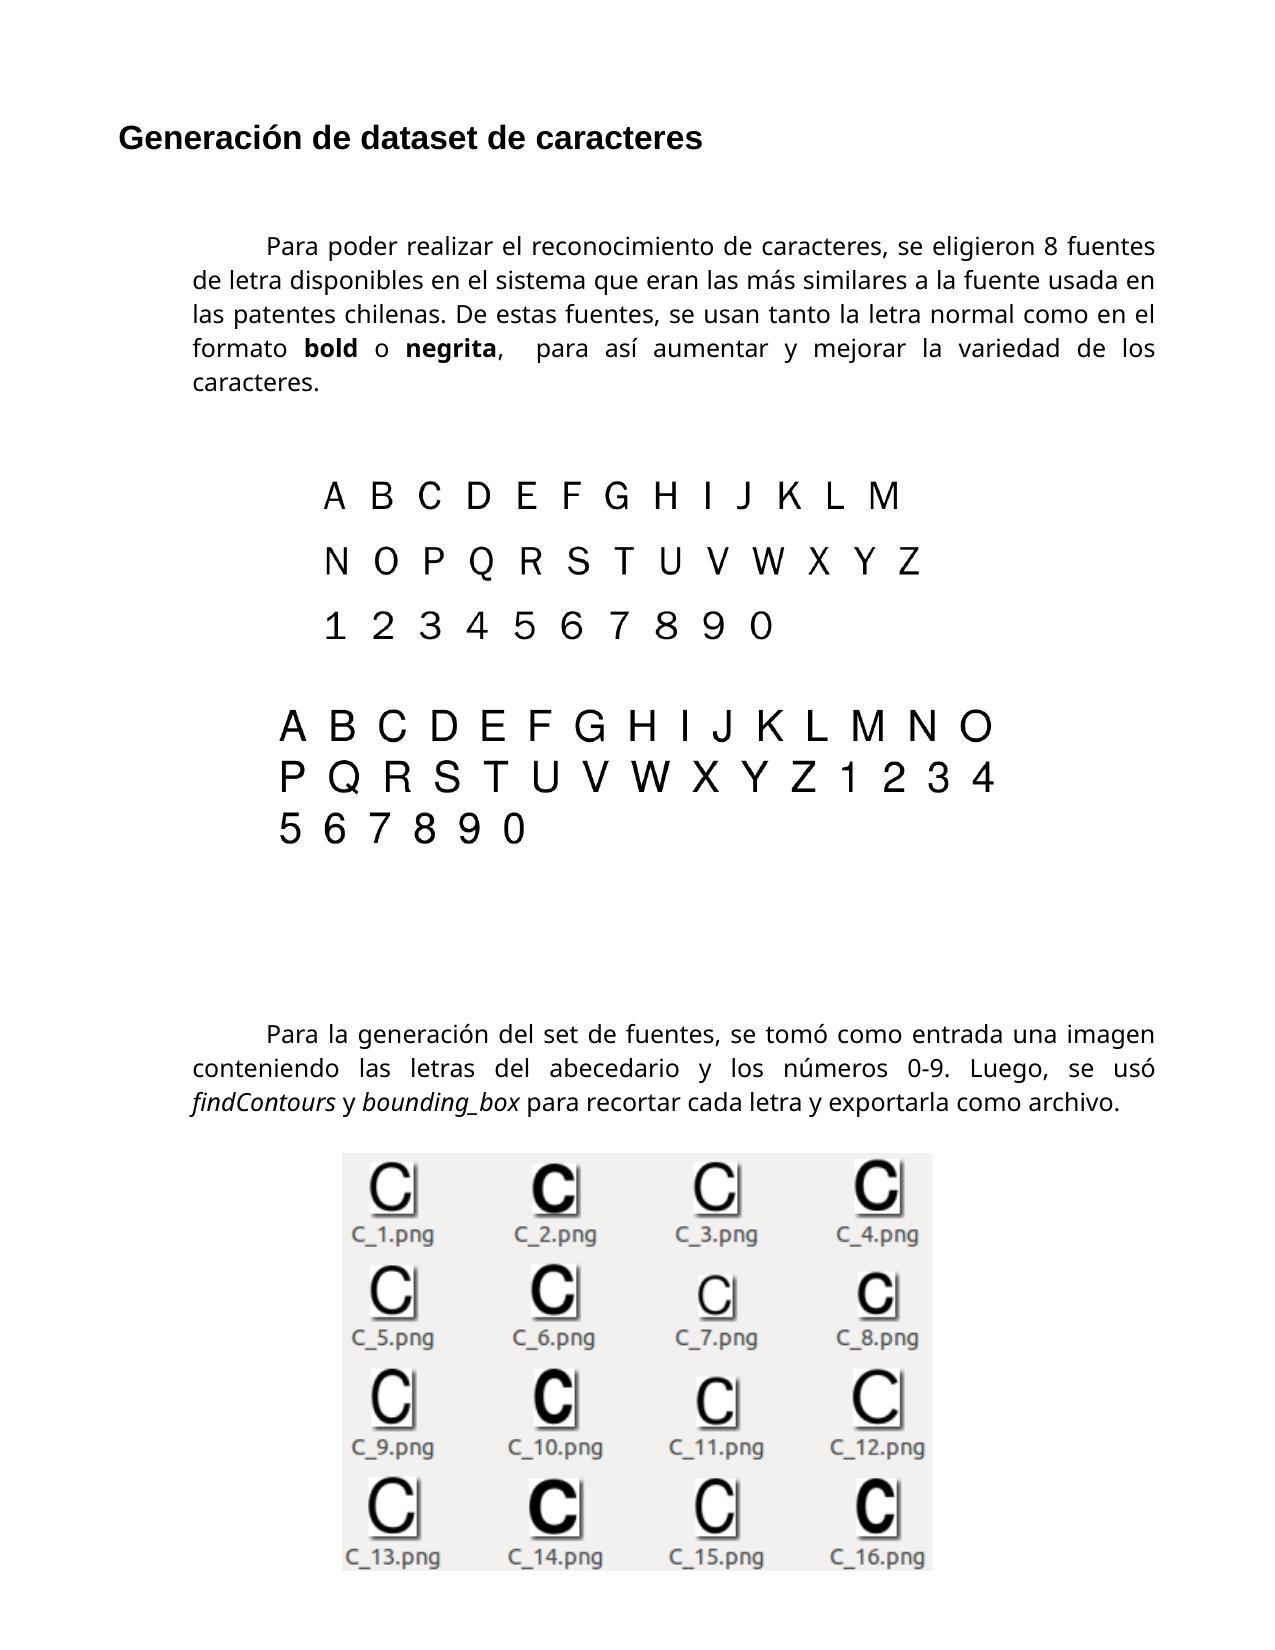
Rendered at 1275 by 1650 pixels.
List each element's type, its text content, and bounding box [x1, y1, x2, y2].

text Para la generación del set de fuentes, se tomó como entrada una imagen conteniendo las letras del abecedario y los números 0-9. Luego, se usó findContours y bounding_box para recortar cada letra y exportarla como archivo. [192, 1016, 1157, 1119]
picture [342, 1153, 933, 1571]
subtitle Generación de dataset de caracteres [118, 118, 1157, 157]
picture [255, 452, 1020, 872]
text Para poder realizar el reconocimiento de caracteres, se eligieron 8 fuentes de letra disponibles en el sistema que eran las más similares a la fuente usada en las patentes chilenas. De estas fuentes, se usan tanto la letra normal como en el formato bold o negrita, para así aumentar y mejorar la variedad de los caracteres. [192, 228, 1157, 399]
